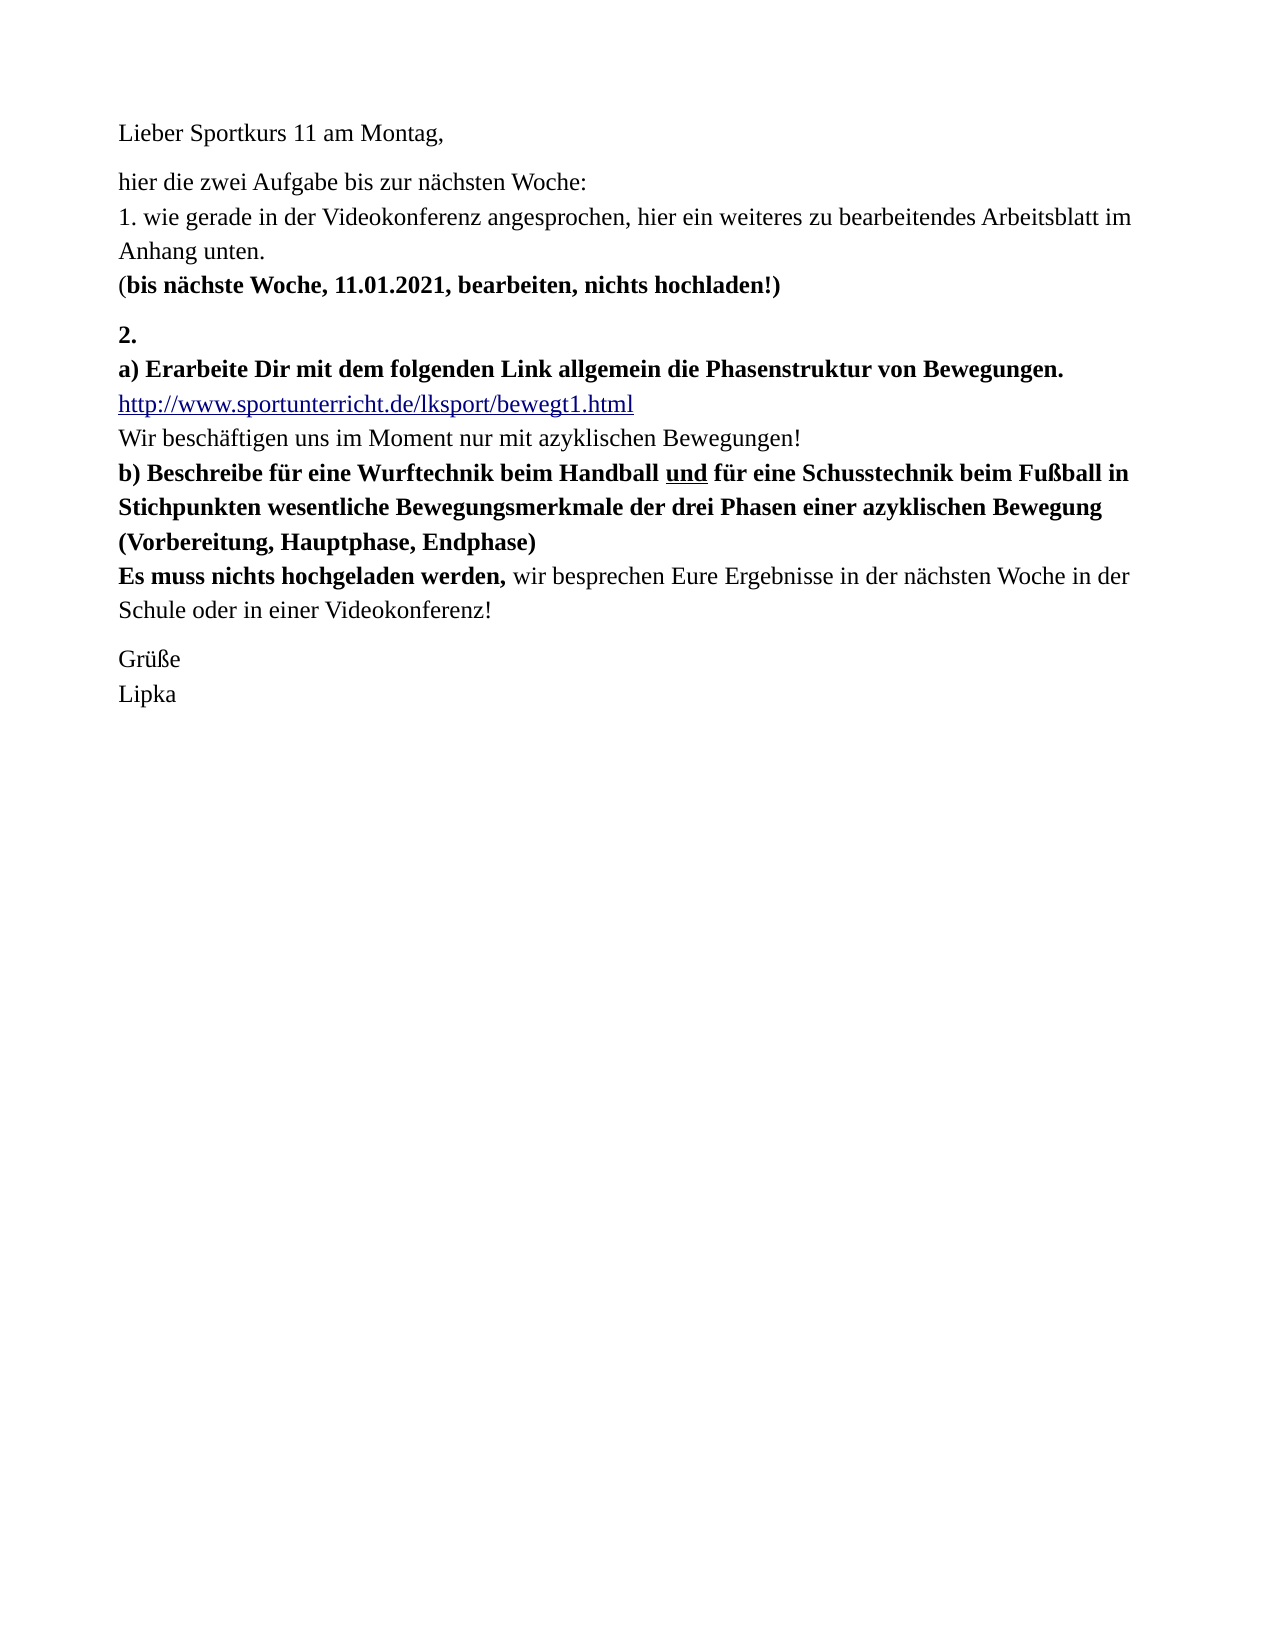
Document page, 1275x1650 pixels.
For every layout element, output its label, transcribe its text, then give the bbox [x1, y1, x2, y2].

text Grüße Lipka [118, 644, 1157, 708]
text 2. a) Erarbeite Dir mit dem folgenden Link allgemein die Phasenstruktur von Bewegungen. http://www.sportunterricht.de/lksport/bewegt1.html Wir beschäftigen uns im Moment nur mit azyklischen Bewegungen! b) Beschreibe für eine Wurftechnik beim Handball und für eine Schusstechnik beim Fußball in Stichpunkten wesentliche Bewegungsmerkmale der drei Phasen einer azyklischen Bewegung (Vorbereitung, Hauptphase, Endphase) Es muss nichts hochgeladen werden, wir besprechen Eure Ergebnisse in der nächsten Woche in der Schule oder in einer Videokonferenz! [118, 320, 1157, 624]
text hier die zwei Aufgabe bis zur nächsten Woche: 1. wie gerade in der Videokonferenz angesprochen, hier ein weiteres zu bearbeitendes Arbeitsblatt im Anhang unten. (bis nächste Woche, 11.01.2021, bearbeiten, nichts hochladen!) [118, 167, 1157, 299]
text Lieber Sportkurs 11 am Montag, [118, 118, 1157, 147]
